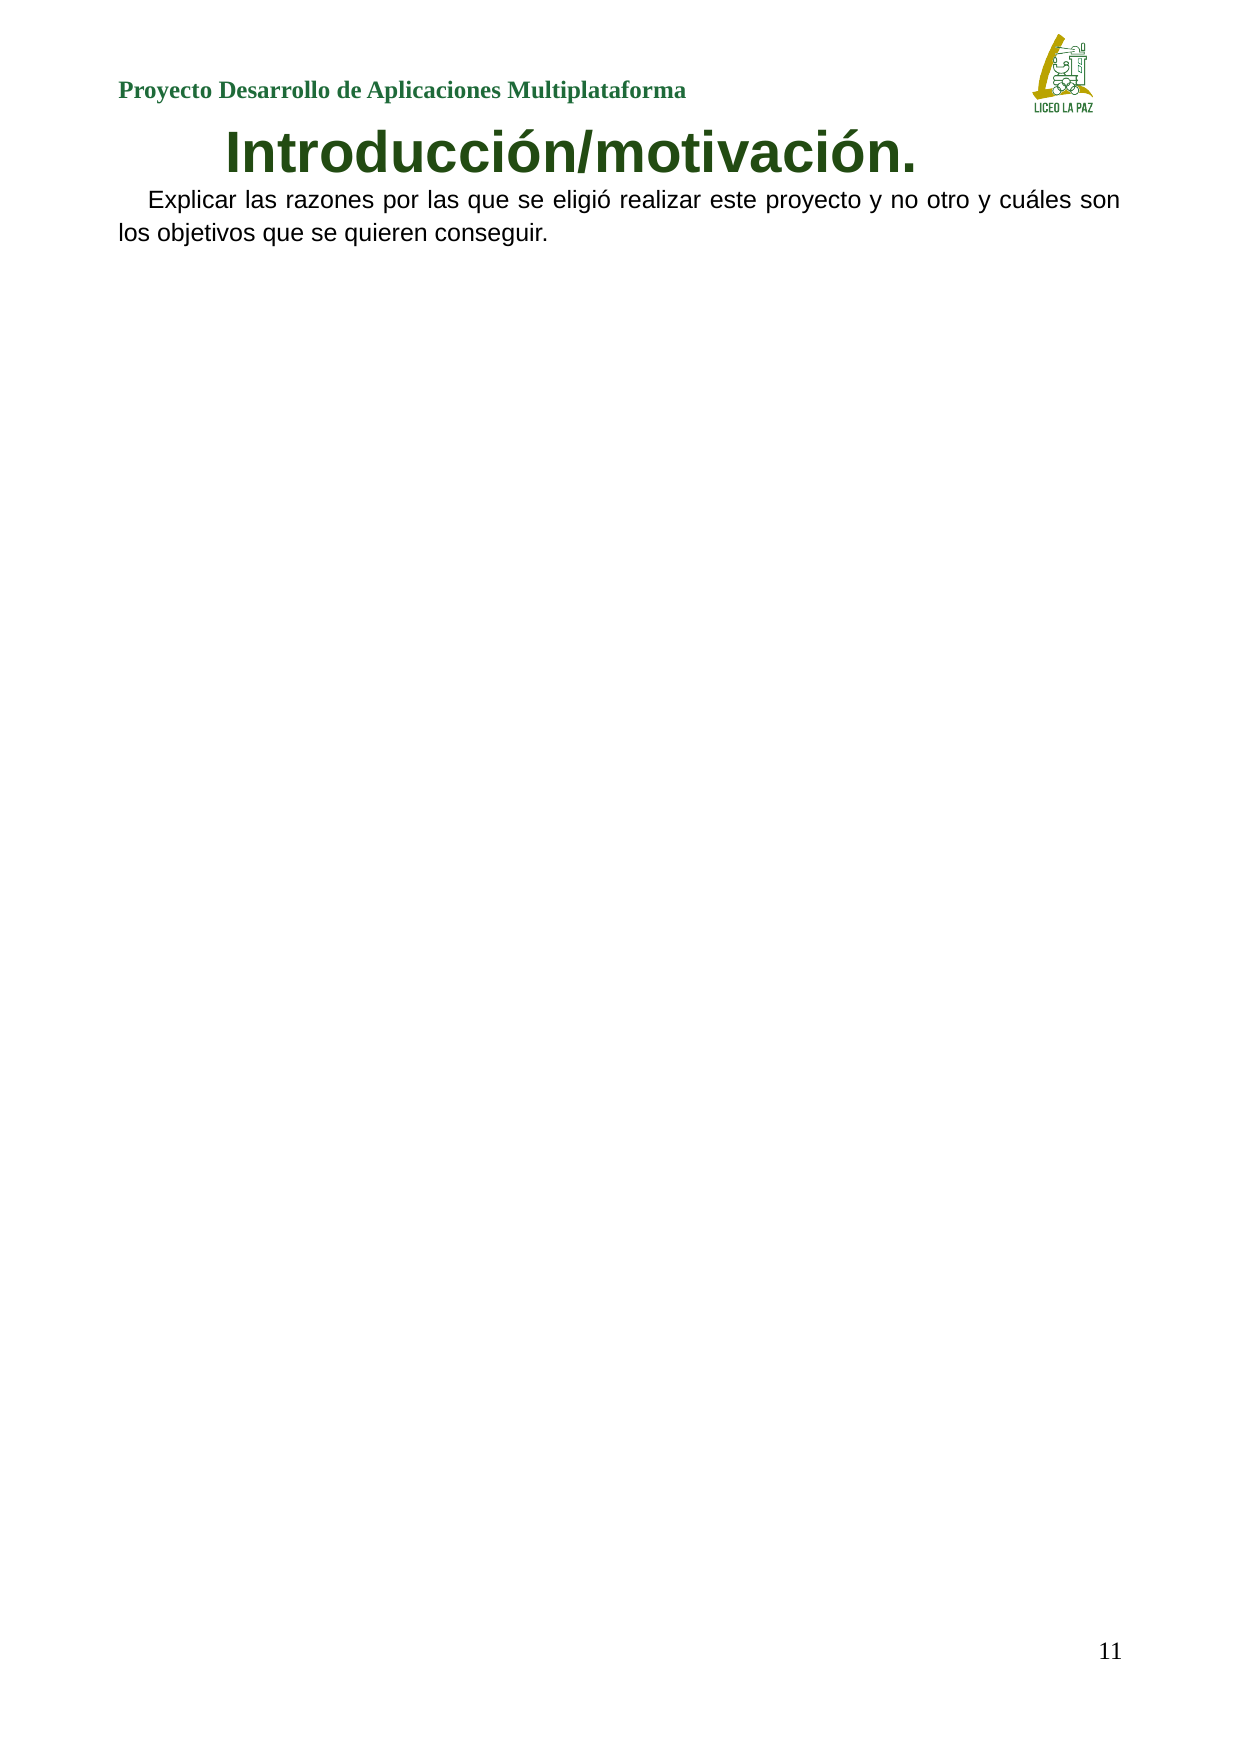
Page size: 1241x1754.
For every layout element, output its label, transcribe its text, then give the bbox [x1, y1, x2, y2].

subtitle Introducción/motivación. [118, 118, 1122, 185]
picture [1025, 26, 1100, 121]
text Explicar las razones por las que se eligió realizar este proyecto y no otro y cuáles son los objetivos que se quieren conseguir. [118, 185, 1122, 247]
